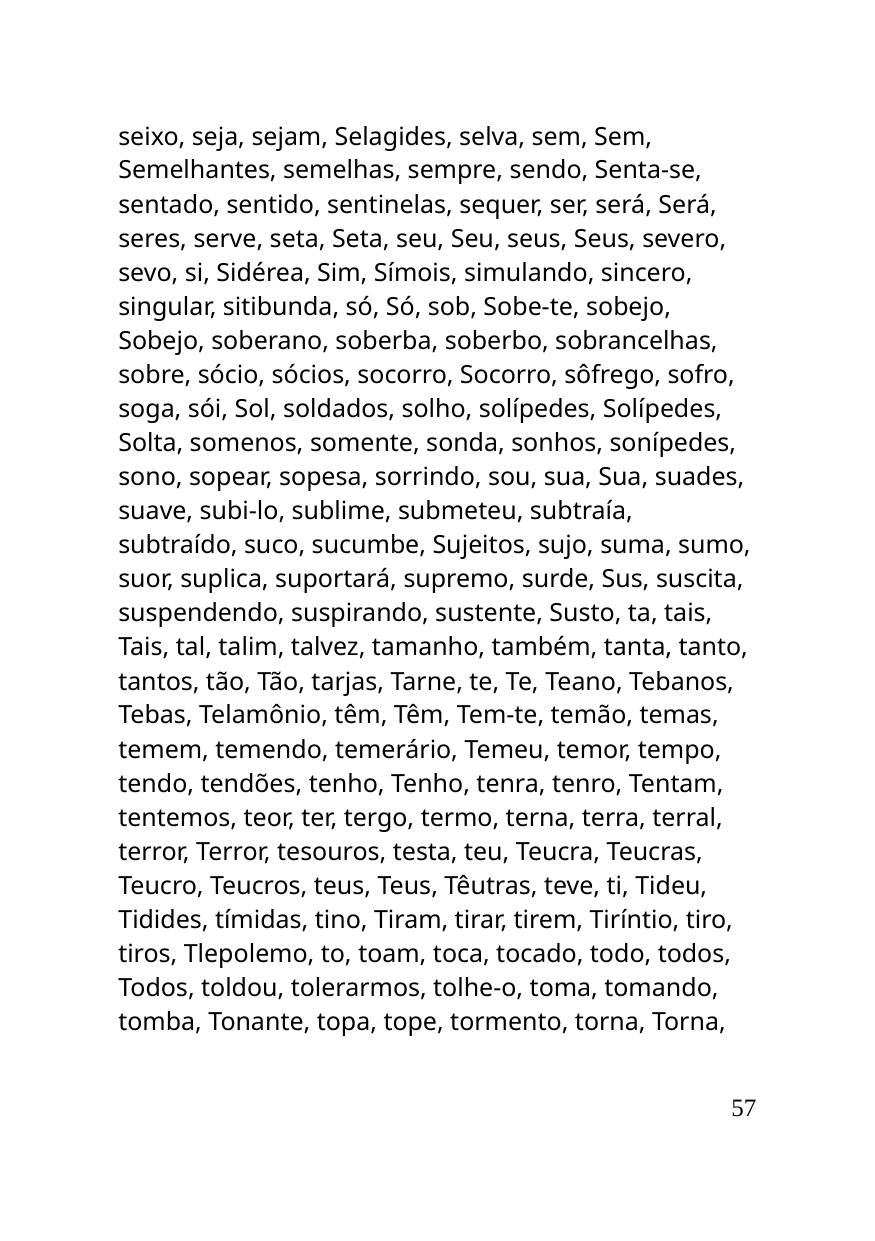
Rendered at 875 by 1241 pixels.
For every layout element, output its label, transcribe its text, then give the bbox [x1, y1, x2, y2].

text seixo, seja, sejam, Selagides, selva, sem, Sem, Semelhantes, semelhas, sempre, sendo, Senta-se, sentado, sentido, sentinelas, sequer, ser, será, Será, seres, serve, seta, Seta, seu, Seu, seus, Seus, severo, sevo, si, Sidérea, Sim, Símois, simulando, sincero, singular, sitibunda, só, Só, sob, Sobe-te, sobejo, Sobejo, soberano, soberba, soberbo, sobrancelhas, sobre, sócio, sócios, socorro, Socorro, sôfrego, sofro, soga, sói, Sol, soldados, solho, solípedes, Solípedes, Solta, somenos, somente, sonda, sonhos, sonípedes, sono, sopear, sopesa, sorrindo, sou, sua, Sua, suades, suave, subi-lo, sublime, submeteu, subtraía, subtraído, suco, sucumbe, Sujeitos, sujo, suma, sumo, suor, suplica, suportará, supremo, surde, Sus, suscita, suspendendo, suspirando, sustente, Susto, ta, tais, Tais, tal, talim, talvez, tamanho, também, tanta, tanto, tantos, tão, Tão, tarjas, Tarne, te, Te, Teano, Tebanos, Tebas, Telamônio, têm, Têm, Tem-te, temão, temas, temem, temendo, temerário, Temeu, temor, tempo, tendo, tendões, tenho, Tenho, tenra, tenro, Tentam, tentemos, teor, ter, tergo, termo, terna, terra, terral, terror, Terror, tesouros, testa, teu, Teucra, Teucras, Teucro, Teucros, teus, Teus, Têutras, teve, ti, Tideu, Tidides, tímidas, tino, Tiram, tirar, tirem, Tiríntio, tiro, tiros, Tlepolemo, to, toam, toca, tocado, todo, todos, Todos, toldou, tolerarmos, tolhe-o, toma, tomando, tomba, Tonante, topa, tope, tormento, torna, Torna, [118, 118, 756, 1038]
